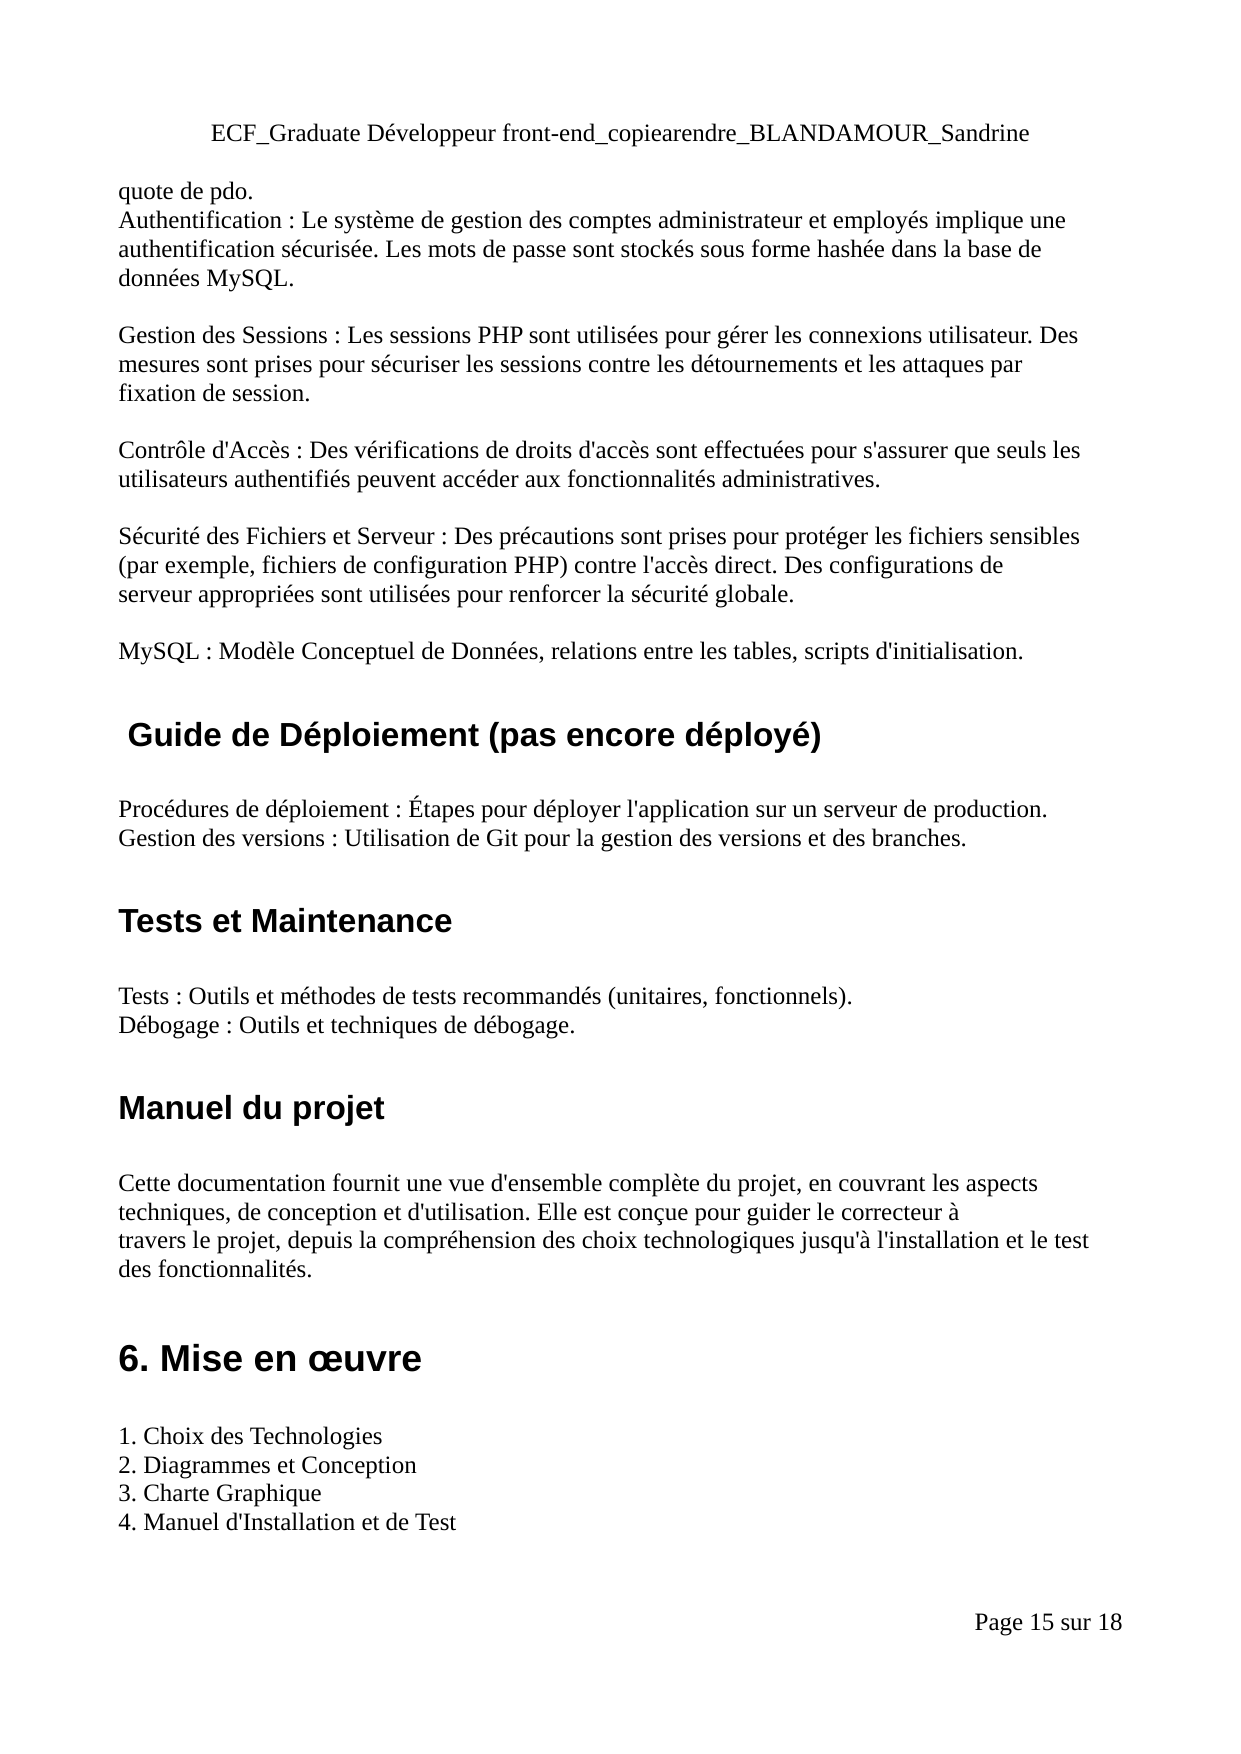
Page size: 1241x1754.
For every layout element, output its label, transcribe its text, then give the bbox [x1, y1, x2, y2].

text serveur appropriées sont utilisées pour renforcer la sécurité globale. [118, 579, 1122, 608]
text MySQL : Modèle Conceptuel de Données, relations entre les tables, scripts d'initialisation. [118, 636, 1122, 665]
text 3. Charte Graphique [118, 1478, 1122, 1507]
text 1. Choix des Technologies [118, 1421, 1122, 1450]
text Gestion des versions : Utilisation de Git pour la gestion des versions et des branches. [118, 823, 1122, 852]
text travers le projet, depuis la compréhension des choix technologiques jusqu'à l'installation et le test des fonctionnalités. [118, 1225, 1122, 1283]
text 4. Manuel d'Installation et de Test [118, 1507, 1122, 1536]
text Contrôle d'Accès : Des vérifications de droits d'accès sont effectuées pour s'assurer que seuls les utilisateurs authentifiés peuvent accéder aux fonctionnalités administratives. [118, 435, 1122, 493]
text données MySQL. [118, 263, 1122, 291]
text Authentification : Le système de gestion des comptes administrateur et employés implique une authentification sécurisée. Les mots de passe sont stockés sous forme hashée dans la base de [118, 205, 1122, 263]
subtitle 6. Mise en œuvre [118, 1337, 1122, 1380]
text Sécurité des Fichiers et Serveur : Des précautions sont prises pour protéger les fichiers sensibles (par exemple, fichiers de configuration PHP) contre l'accès direct. Des configurations de [118, 521, 1122, 579]
text Tests : Outils et méthodes de tests recommandés (unitaires, fonctionnels). [118, 981, 1122, 1010]
subtitle Guide de Déploiement (pas encore déployé) [118, 715, 1122, 753]
text Gestion des Sessions : Les sessions PHP sont utilisées pour gérer les connexions utilisateur. Des mesures sont prises pour sécuriser les sessions contre les détournements et les attaques par [118, 320, 1122, 378]
text 2. Diagrammes et Conception [118, 1450, 1122, 1478]
text Débogage : Outils et techniques de débogage. [118, 1010, 1122, 1039]
text fixation de session. [118, 378, 1122, 406]
text quote de pdo. [118, 176, 1122, 205]
text Procédures de déploiement : Étapes pour déployer l'application sur un serveur de production. [118, 794, 1122, 823]
text Cette documentation fournit une vue d'ensemble complète du projet, en couvrant les aspects techniques, de conception et d'utilisation. Elle est conçue pour guider le correcteur à [118, 1168, 1122, 1225]
subtitle Manuel du projet [118, 1088, 1122, 1127]
subtitle Tests et Maintenance [118, 901, 1122, 940]
